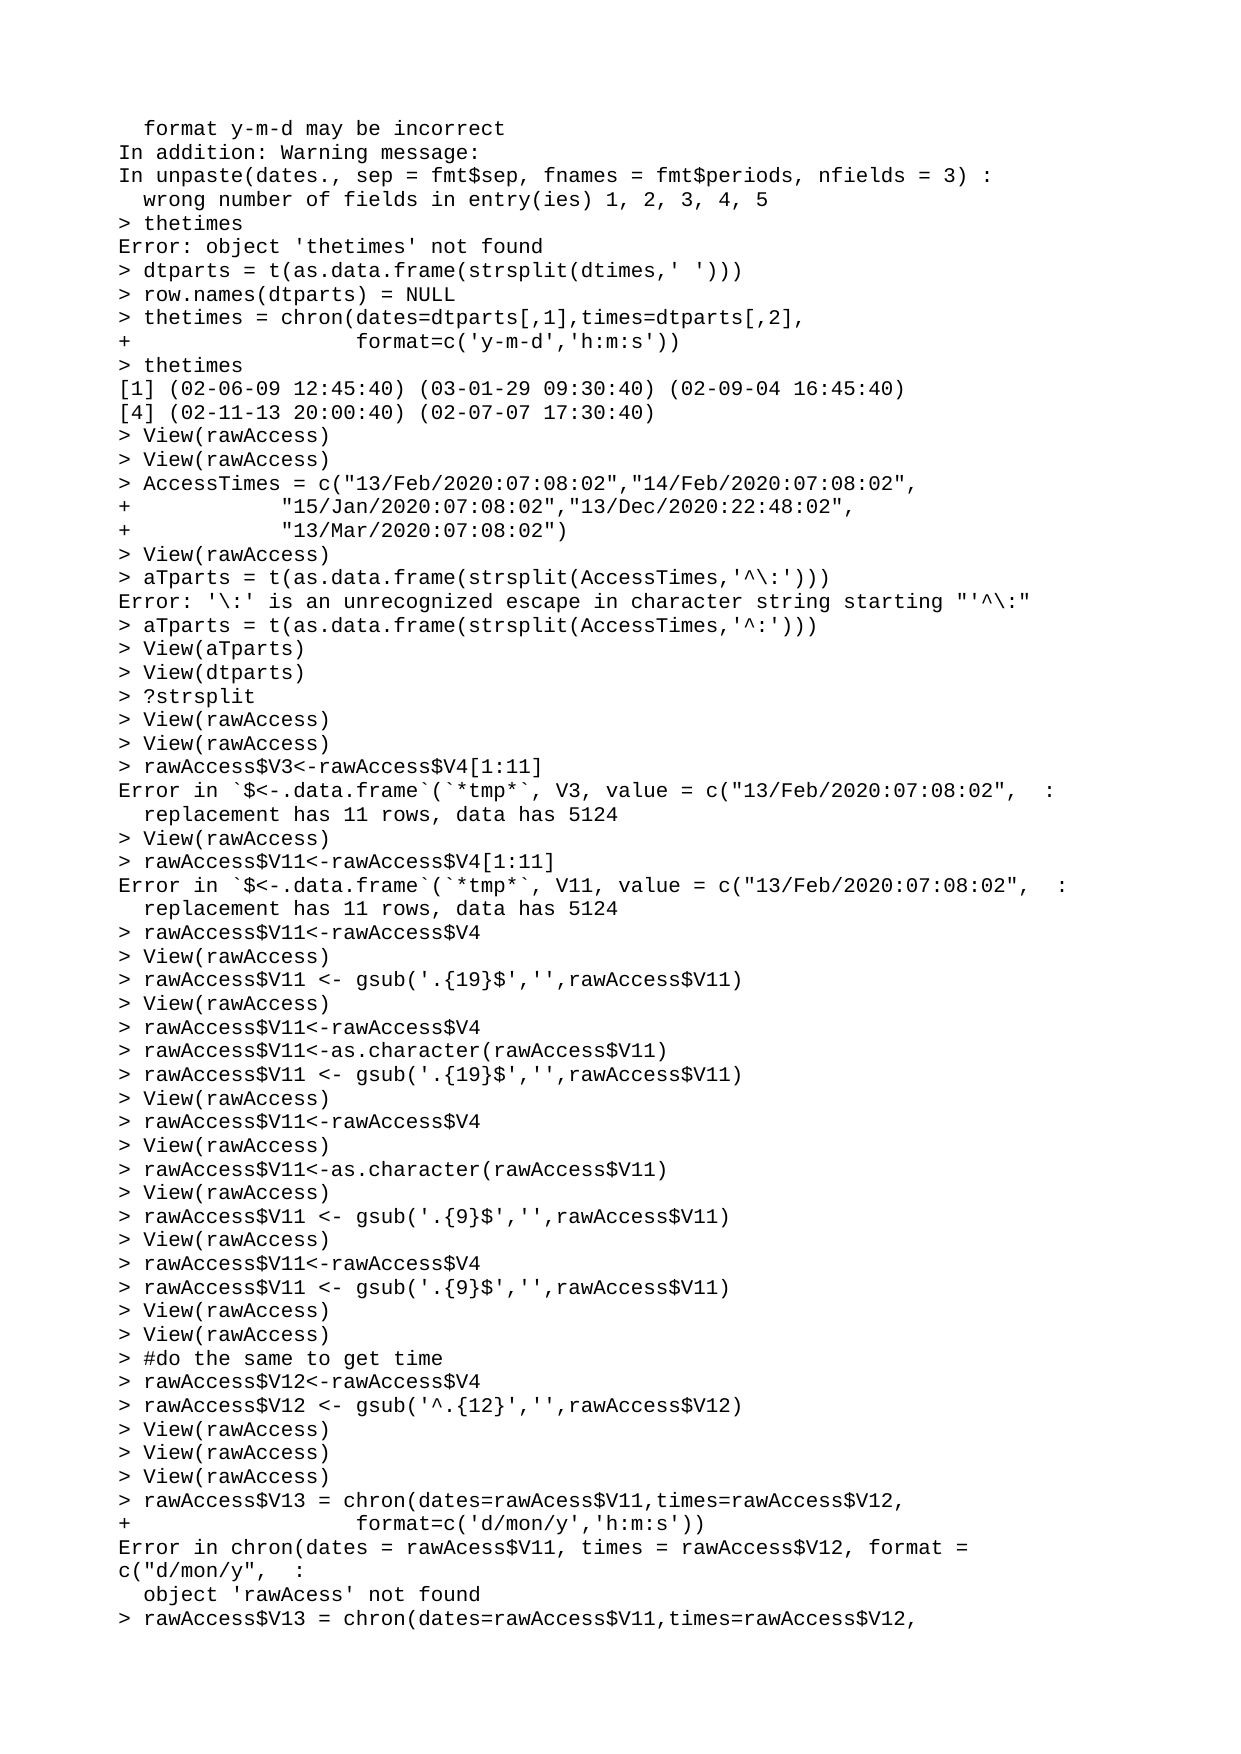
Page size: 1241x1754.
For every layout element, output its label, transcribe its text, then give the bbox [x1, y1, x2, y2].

text wrong number of fields in entry(ies) 1, 2, 3, 4, 5 [118, 189, 1122, 213]
text > View(rawAccess) [118, 1324, 1122, 1348]
text > rawAccess$V13 = chron(dates=rawAccess$V11,times=rawAccess$V12, [118, 1608, 1122, 1631]
text > rawAccess$V11 <- gsub('.{9}$','',rawAccess$V11) [118, 1277, 1122, 1300]
text > View(aTparts) [118, 638, 1122, 662]
text replacement has 11 rows, data has 5124 [118, 898, 1122, 922]
text In unpaste(dates., sep = fmt$sep, fnames = fmt$periods, nfields = 3) : [118, 165, 1122, 189]
text > View(rawAccess) [118, 993, 1122, 1017]
text > View(rawAccess) [118, 1182, 1122, 1206]
text Error in chron(dates = rawAcess$V11, times = rawAccess$V12, format = c("d/mon/y", : [118, 1537, 1122, 1584]
text > View(rawAccess) [118, 1135, 1122, 1158]
text > View(rawAccess) [118, 1419, 1122, 1442]
text > AccessTimes = c("13/Feb/2020:07:08:02","14/Feb/2020:07:08:02", [118, 473, 1122, 496]
text > rawAccess$V11<-rawAccess$V4 [118, 1017, 1122, 1040]
text object 'rawAcess' not found [118, 1584, 1122, 1608]
text In addition: Warning message: [118, 142, 1122, 165]
text > #do the same to get time [118, 1348, 1122, 1371]
text > View(rawAccess) [118, 946, 1122, 969]
text + format=c('y-m-d','h:m:s')) [118, 331, 1122, 354]
text > thetimes = chron(dates=dtparts[,1],times=dtparts[,2], [118, 307, 1122, 331]
text + "15/Jan/2020:07:08:02","13/Dec/2020:22:48:02", [118, 496, 1122, 520]
text > View(dtparts) [118, 662, 1122, 686]
text > rawAccess$V12 <- gsub('^.{12}','',rawAccess$V12) [118, 1395, 1122, 1419]
text > View(rawAccess) [118, 544, 1122, 567]
text Error in `$<-.data.frame`(`*tmp*`, V11, value = c("13/Feb/2020:07:08:02", : [118, 875, 1122, 898]
text > thetimes [118, 213, 1122, 236]
text format y-m-d may be incorrect [118, 118, 1122, 142]
text > View(rawAccess) [118, 1442, 1122, 1466]
text > View(rawAccess) [118, 709, 1122, 733]
text > thetimes [118, 354, 1122, 378]
text > View(rawAccess) [118, 1229, 1122, 1253]
text > dtparts = t(as.data.frame(strsplit(dtimes,' '))) [118, 260, 1122, 284]
text + "13/Mar/2020:07:08:02") [118, 520, 1122, 544]
text > View(rawAccess) [118, 1088, 1122, 1111]
text > rawAccess$V12<-rawAccess$V4 [118, 1371, 1122, 1395]
text Error: object 'thetimes' not found [118, 236, 1122, 260]
text > rawAccess$V11 <- gsub('.{9}$','',rawAccess$V11) [118, 1206, 1122, 1229]
text > rawAccess$V13 = chron(dates=rawAcess$V11,times=rawAccess$V12, [118, 1489, 1122, 1513]
text Error in `$<-.data.frame`(`*tmp*`, V3, value = c("13/Feb/2020:07:08:02", : [118, 780, 1122, 804]
text > rawAccess$V11<-as.character(rawAccess$V11) [118, 1158, 1122, 1182]
text > aTparts = t(as.data.frame(strsplit(AccessTimes,'^\:'))) [118, 567, 1122, 591]
text > rawAccess$V11<-rawAccess$V4 [118, 1253, 1122, 1277]
text > View(rawAccess) [118, 426, 1122, 449]
text > rawAccess$V11 <- gsub('.{19}$','',rawAccess$V11) [118, 969, 1122, 993]
text > row.names(dtparts) = NULL [118, 284, 1122, 307]
text > View(rawAccess) [118, 733, 1122, 757]
text > View(rawAccess) [118, 1300, 1122, 1324]
text + format=c('d/mon/y','h:m:s')) [118, 1513, 1122, 1537]
text > View(rawAccess) [118, 1466, 1122, 1489]
text > rawAccess$V11<-as.character(rawAccess$V11) [118, 1040, 1122, 1064]
text [4] (02-11-13 20:00:40) (02-07-07 17:30:40) [118, 402, 1122, 426]
text [1] (02-06-09 12:45:40) (03-01-29 09:30:40) (02-09-04 16:45:40) [118, 378, 1122, 402]
text > View(rawAccess) [118, 449, 1122, 473]
text > rawAccess$V3<-rawAccess$V4[1:11] [118, 757, 1122, 780]
text > ?strsplit [118, 686, 1122, 709]
text > aTparts = t(as.data.frame(strsplit(AccessTimes,'^:'))) [118, 615, 1122, 638]
text > rawAccess$V11<-rawAccess$V4 [118, 922, 1122, 946]
text > rawAccess$V11 <- gsub('.{19}$','',rawAccess$V11) [118, 1064, 1122, 1088]
text Error: '\:' is an unrecognized escape in character string starting "'^\:" [118, 591, 1122, 615]
text > rawAccess$V11<-rawAccess$V4[1:11] [118, 851, 1122, 875]
text replacement has 11 rows, data has 5124 [118, 804, 1122, 827]
text > View(rawAccess) [118, 827, 1122, 851]
text > rawAccess$V11<-rawAccess$V4 [118, 1111, 1122, 1135]
